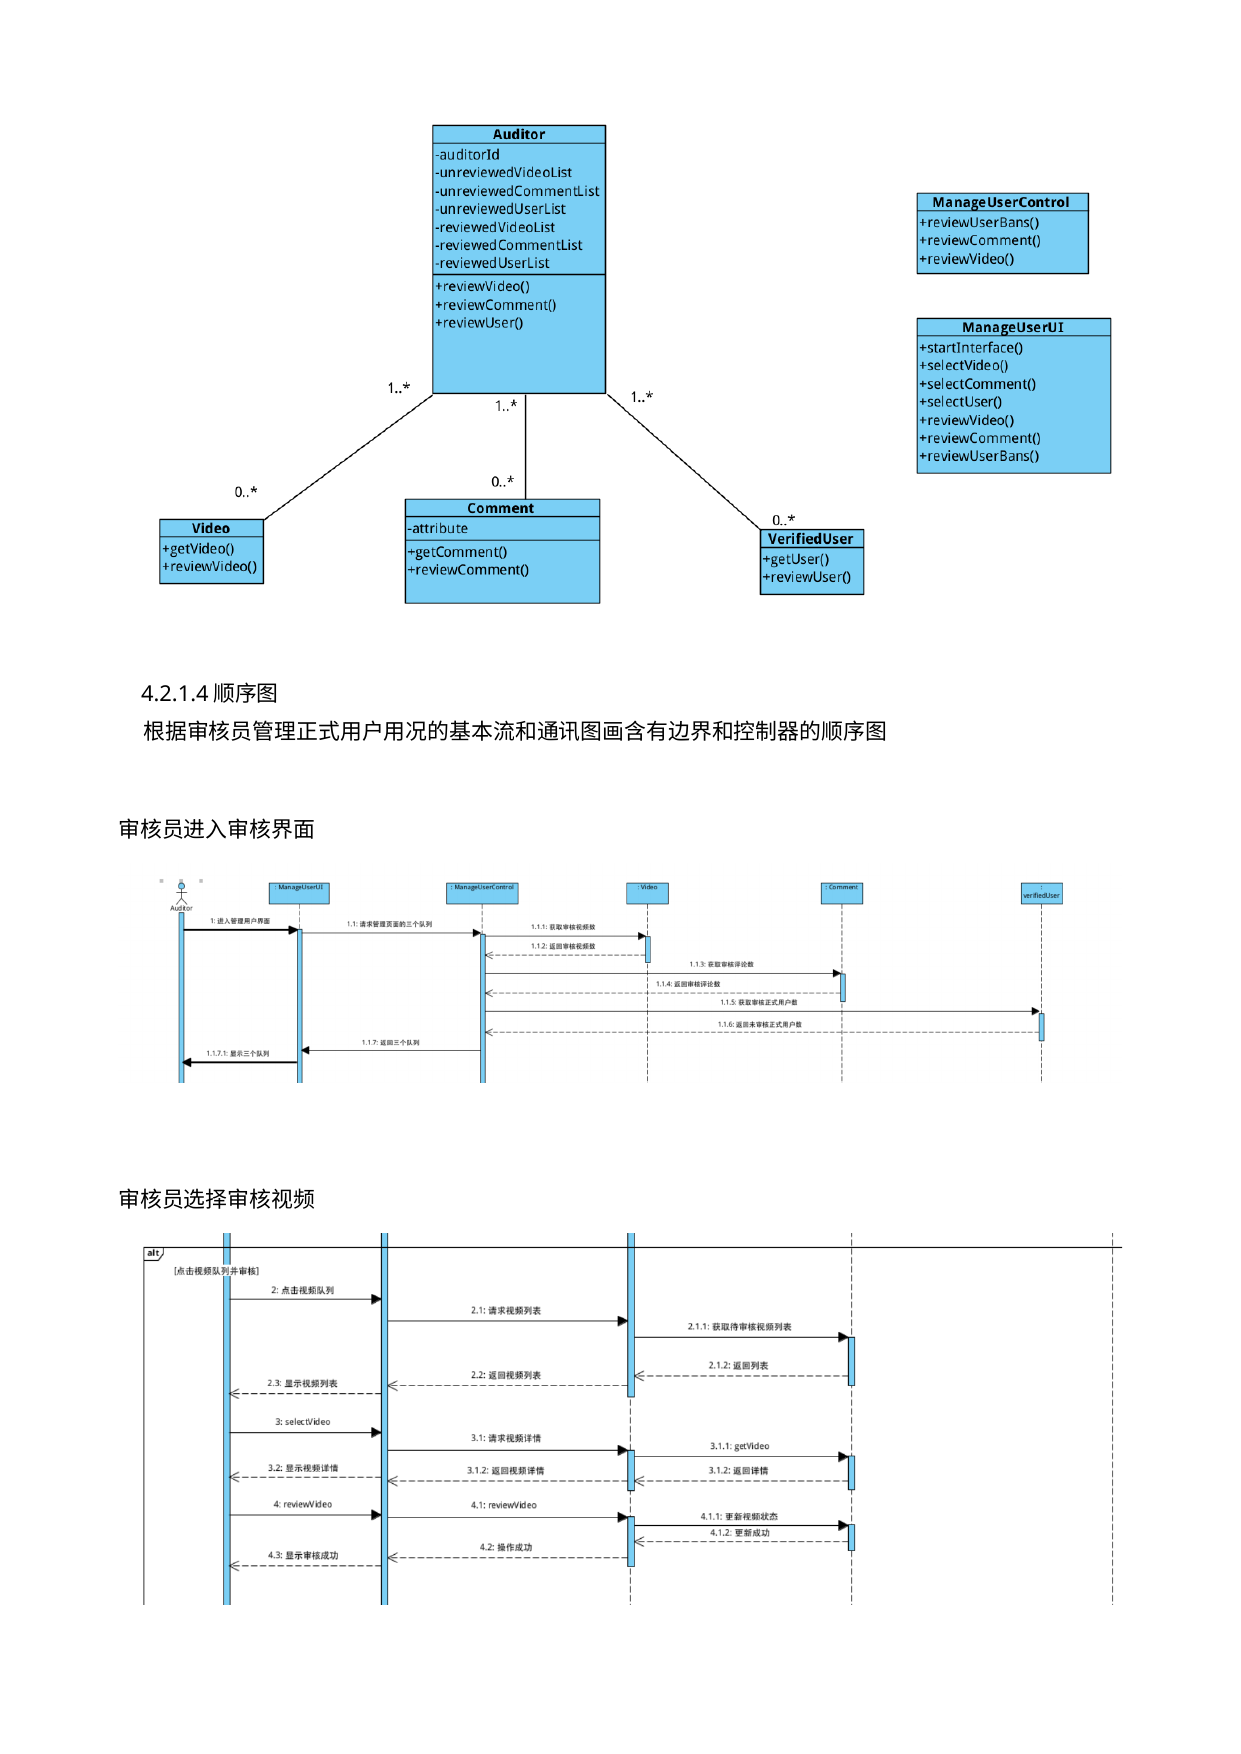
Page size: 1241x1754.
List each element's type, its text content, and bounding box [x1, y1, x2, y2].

picture [118, 1233, 1123, 1605]
text 审核员进入审核界面 [118, 812, 1122, 844]
text 根据审核员管理正式用户用况的基本流和通讯图画含有边界和控制器的顺序图 [118, 714, 1122, 746]
text 审核员选择审核视频 [118, 1182, 1122, 1214]
subtitle 4.2.1.4顺序图 [118, 676, 1122, 707]
picture [118, 118, 1123, 608]
picture [118, 863, 1123, 1083]
